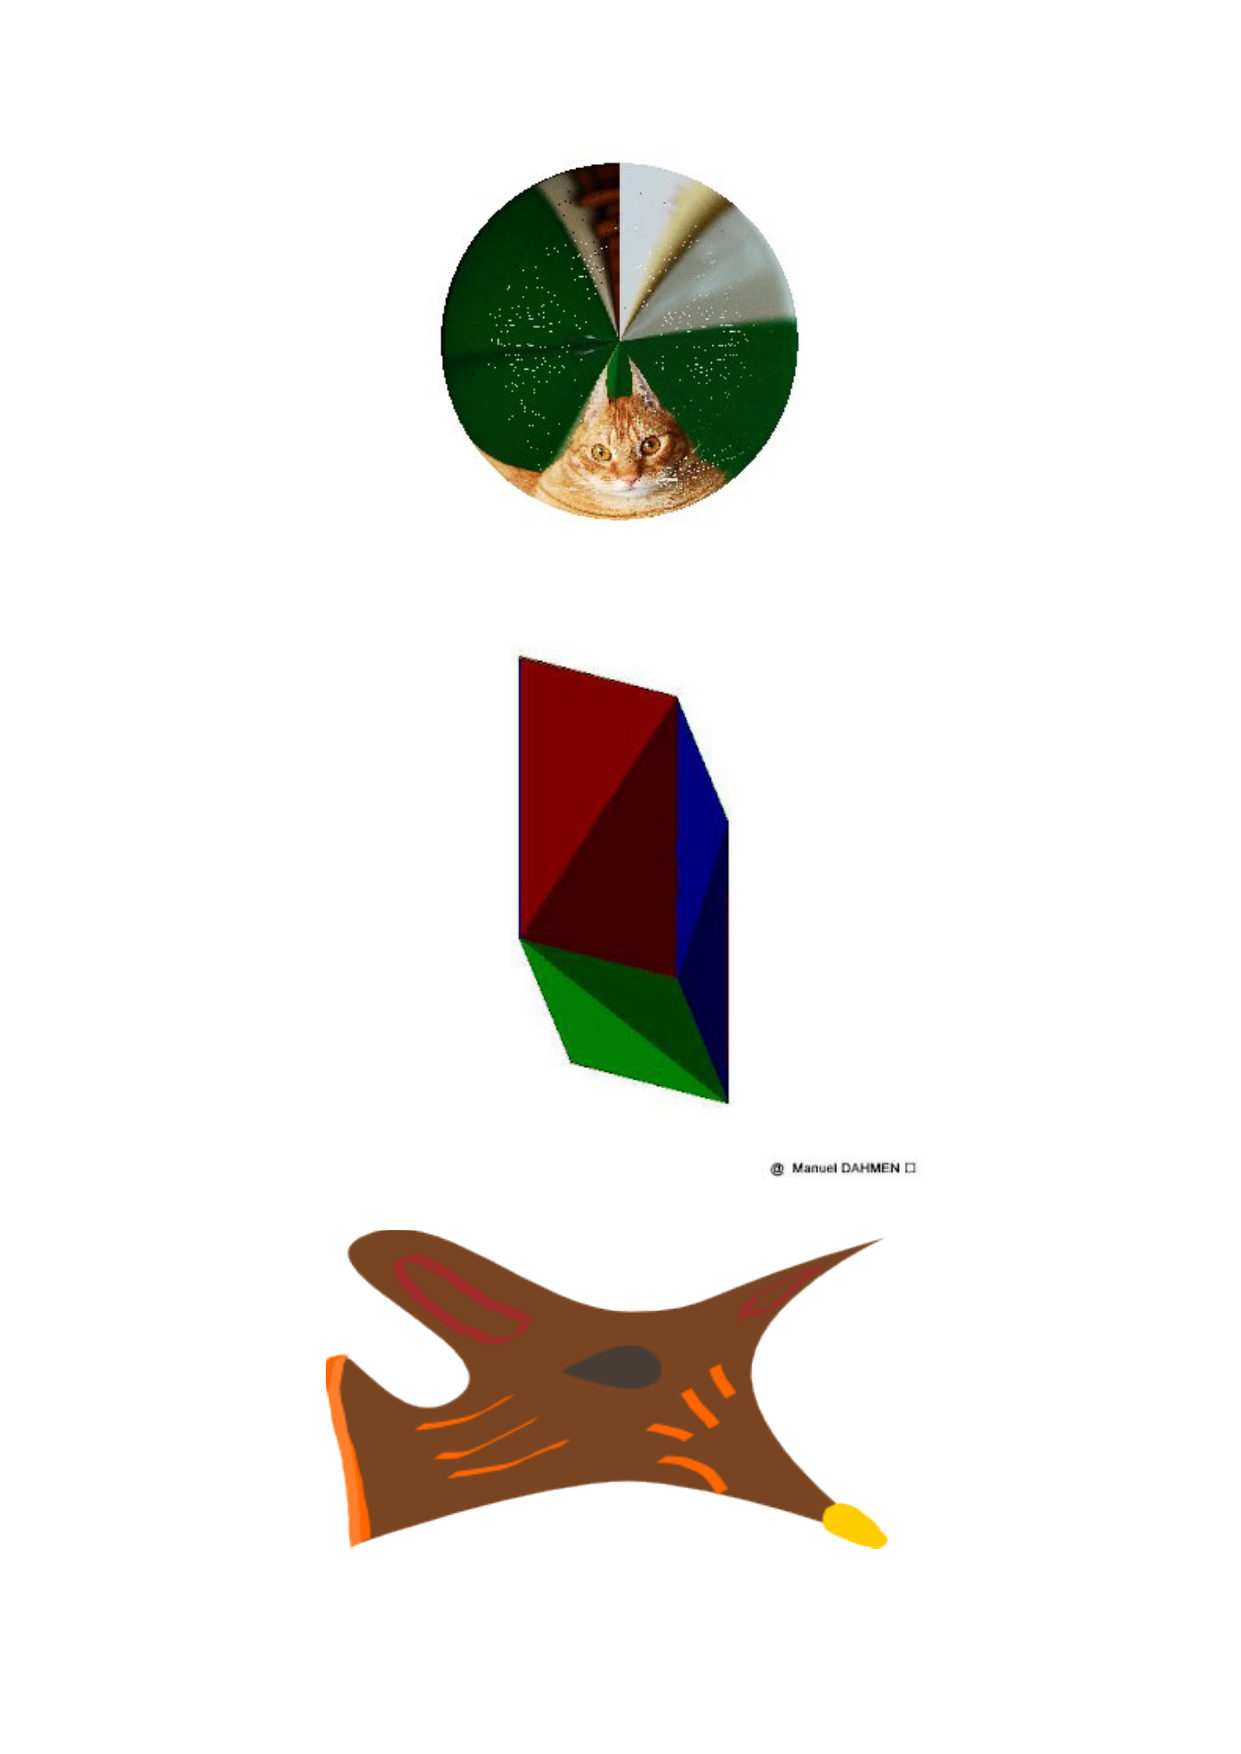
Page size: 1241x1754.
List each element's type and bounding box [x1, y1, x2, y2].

picture [311, 567, 937, 1193]
picture [325, 1230, 890, 1549]
picture [424, 146, 816, 538]
